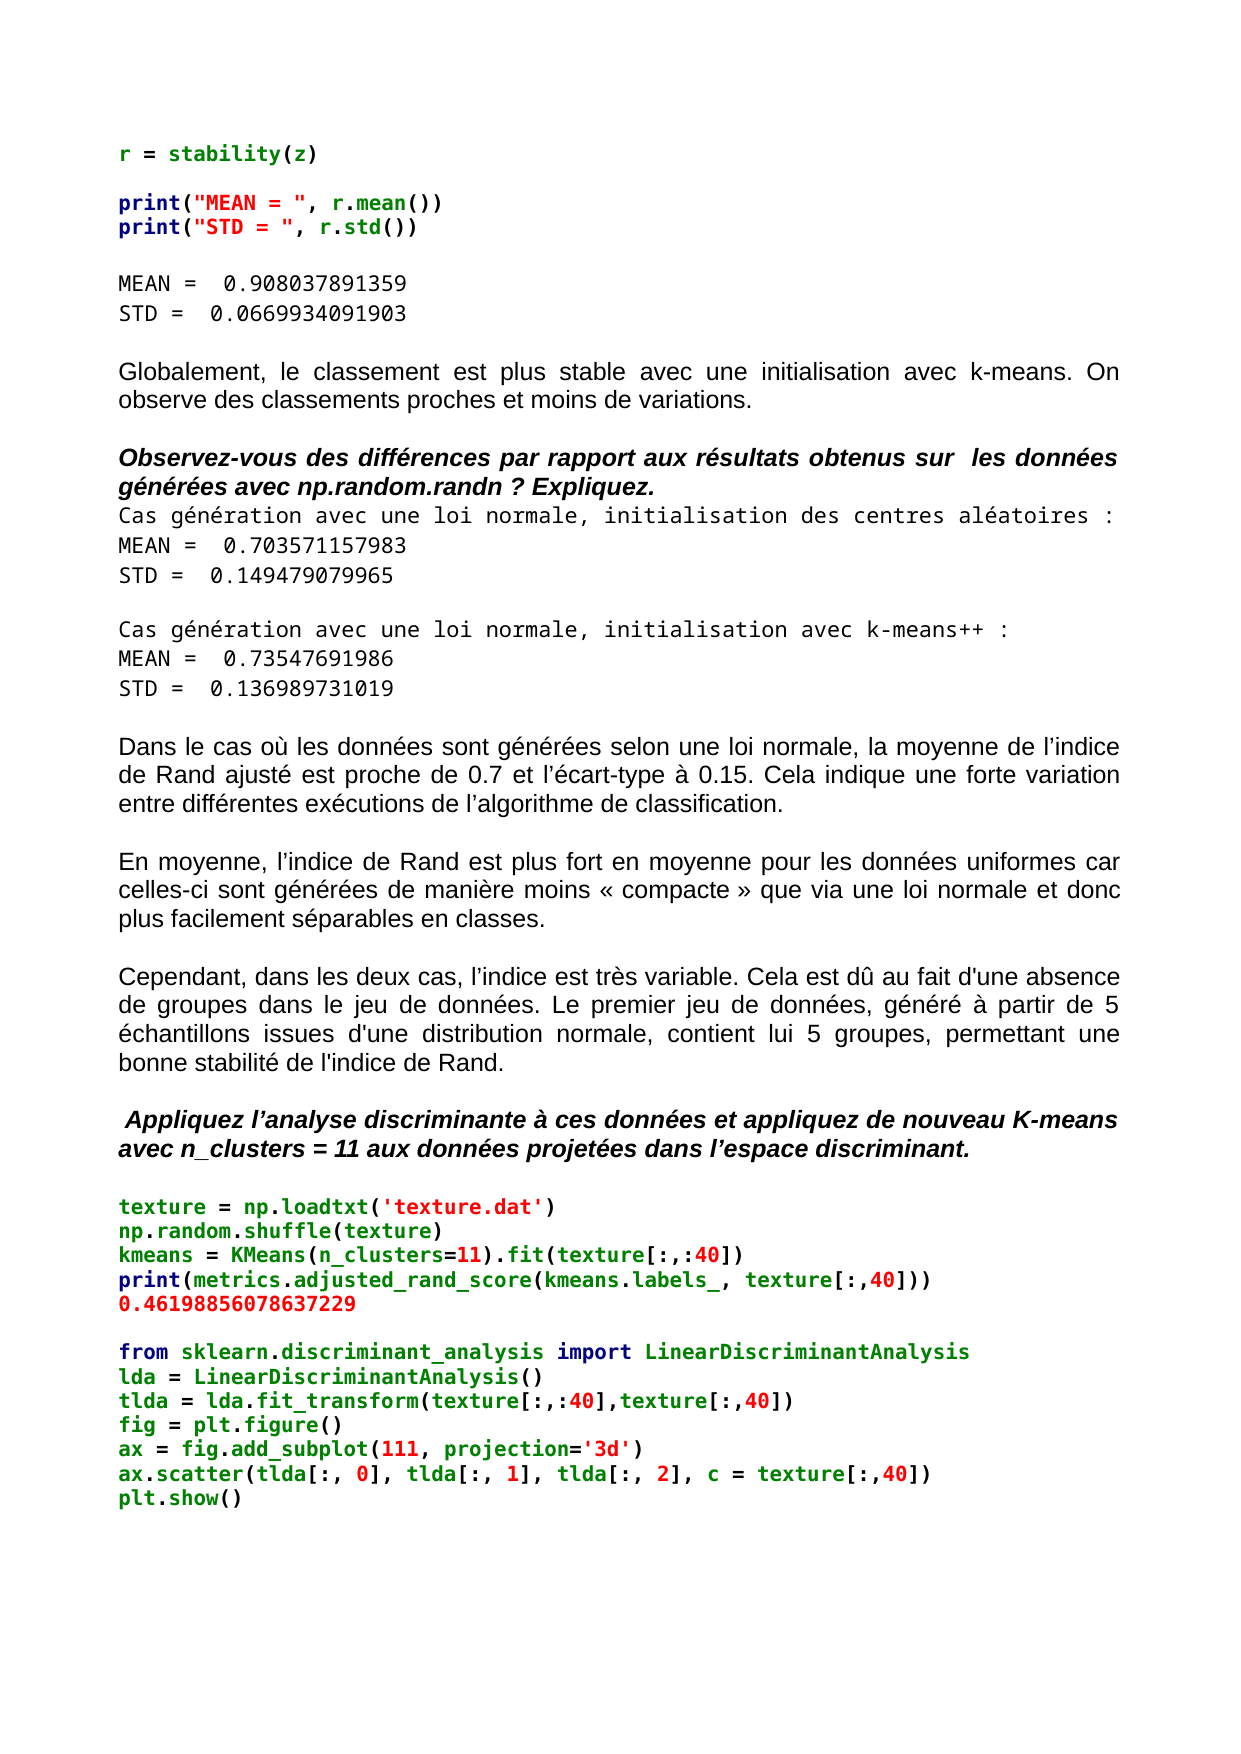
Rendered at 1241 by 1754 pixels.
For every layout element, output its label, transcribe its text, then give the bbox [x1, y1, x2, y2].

text print(metrics.adjusted_rand_score(kmeans.labels_, texture[:,40])) [118, 1268, 1122, 1292]
text 0.46198856078637229 [118, 1292, 1122, 1316]
text print("STD = ", r.std()) [118, 215, 1122, 239]
text Dans le cas où les données sont générées selon une loi normale, la moyenne de l’indice de Rand ajusté est proche de 0.7 et l’écart-type à 0.15. Cela indique une forte variation entre différentes exécutions de l’algorithme de classification. [118, 732, 1122, 818]
text En moyenne, l’indice de Rand est plus fort en moyenne pour les données uniformes car celles-ci sont générées de manière moins « compacte » que via une loi normale et donc plus facilement séparables en classes. [118, 847, 1122, 933]
text tlda = lda.fit_transform(texture[:,:40],texture[:,40]) [118, 1389, 1122, 1413]
text STD = 0.136989731019 [118, 673, 1122, 703]
text Appliquez l’analyse discriminante à ces données et appliquez de nouveau K-means avec n_clusters = 11 aux données projetées dans l’espace discriminant. [118, 1106, 1122, 1163]
text Observez-vous des différences par rapport aux résultats obtenus sur les données générées avec np.random.randn ? Expliquez. [118, 443, 1122, 500]
text STD = 0.0669934091903 [118, 298, 1122, 328]
text ax = fig.add_subplot(111, projection='3d') [118, 1437, 1122, 1462]
text print("MEAN = ", r.mean()) [118, 191, 1122, 215]
text r = stability(z) [118, 142, 1122, 167]
text Cas génération avec une loi normale, initialisation des centres aléatoires : [118, 500, 1122, 530]
text Cependant, dans les deux cas, l’indice est très variable. Cela est dû au fait d'une absence de groupes dans le jeu de données. Le premier jeu de données, généré à partir de 5 échantillons issues d'une distribution normale, contient lui 5 groupes, permettant une bonne stabilité de l'indice de Rand. [118, 962, 1122, 1077]
text STD = 0.149479079965 [118, 560, 1122, 590]
text plt.show() [118, 1486, 1122, 1510]
text Globalement, le classement est plus stable avec une initialisation avec k-means. On observe des classements proches et moins de variations. [118, 357, 1122, 414]
text MEAN = 0.703571157983 [118, 530, 1122, 560]
text kmeans = KMeans(n_clusters=11).fit(texture[:,:40]) [118, 1243, 1122, 1268]
text MEAN = 0.908037891359 [118, 268, 1122, 298]
text ax.scatter(tlda[:, 0], tlda[:, 1], tlda[:, 2], c = texture[:,40]) [118, 1462, 1122, 1486]
text lda = LinearDiscriminantAnalysis() [118, 1365, 1122, 1389]
text np.random.shuffle(texture) [118, 1219, 1122, 1243]
text fig = plt.figure() [118, 1413, 1122, 1437]
text MEAN = 0.73547691986 [118, 643, 1122, 673]
text texture = np.loadtxt('texture.dat') [118, 1195, 1122, 1219]
text from sklearn.discriminant_analysis import LinearDiscriminantAnalysis [118, 1340, 1122, 1365]
text Cas génération avec une loi normale, initialisation avec k-means++ : [118, 614, 1122, 643]
